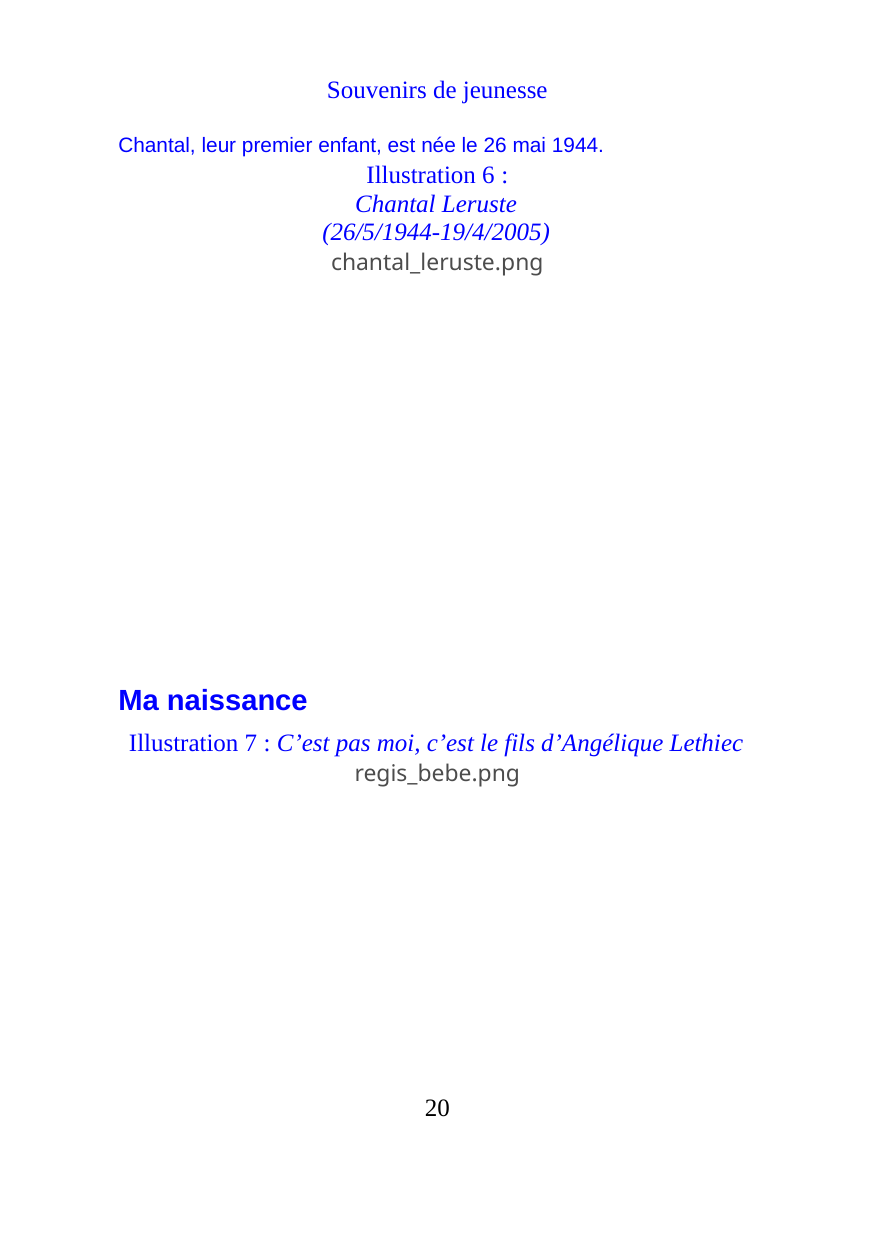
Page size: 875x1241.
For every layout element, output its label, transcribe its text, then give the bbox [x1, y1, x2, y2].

text Illustration 7 : C’est pas moi, c’est le fils d’Angélique Lethiec [118, 728, 756, 757]
text regis_bebe.png [118, 757, 756, 788]
text Chantal, leur premier enfant, est née le 26 mai 1944. [118, 132, 756, 156]
text Chantal Leruste [118, 189, 756, 217]
text chantal_leruste.png [118, 246, 756, 277]
subtitle Ma naissance [118, 682, 756, 716]
text (26/5/1944-19/4/2005) [118, 217, 756, 246]
text Illustration 6 : [118, 160, 756, 189]
